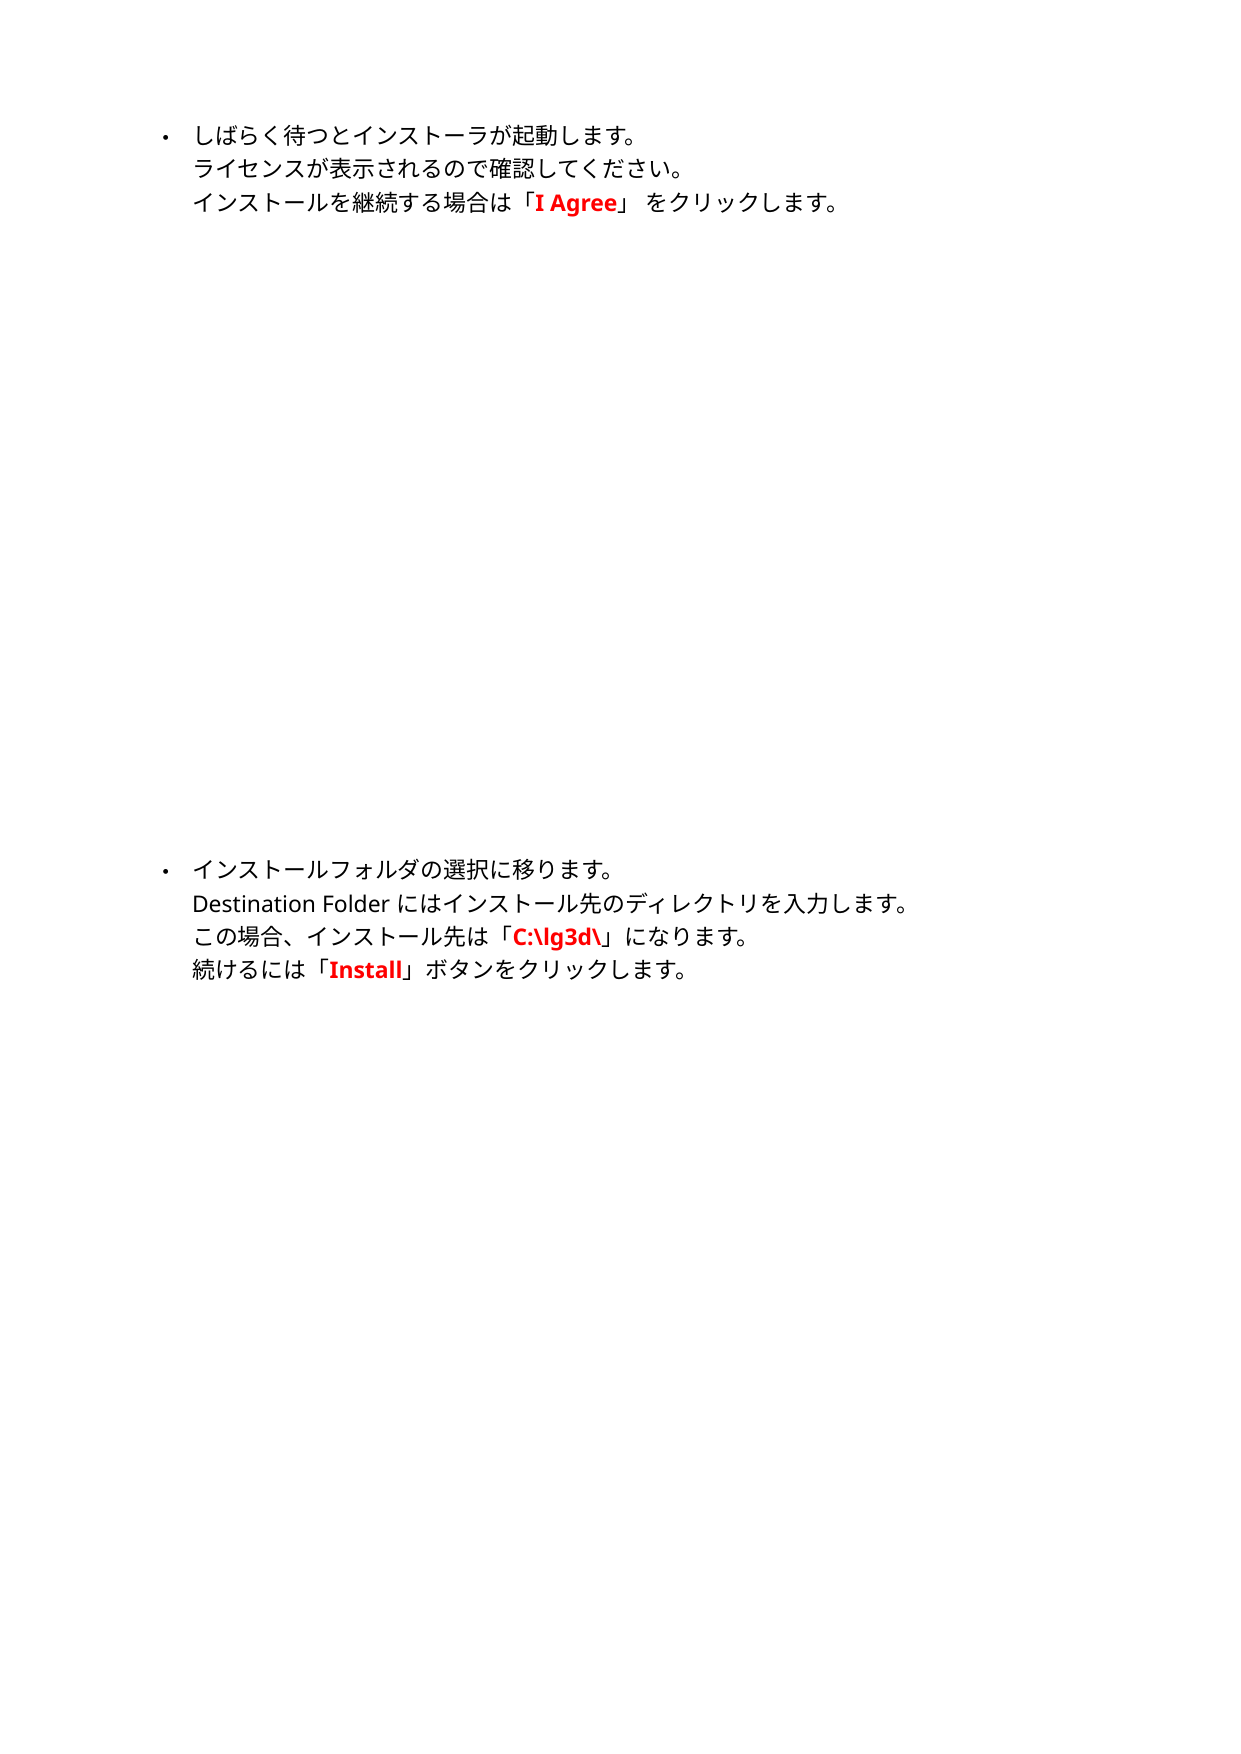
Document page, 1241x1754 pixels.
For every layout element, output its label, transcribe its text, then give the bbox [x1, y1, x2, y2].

list しばらく待つとインストーラが起動します。 ライセンスが表示されるので確認してください。 インストールを継続する場合は「I Agree」 をクリックします。 [162, 118, 1122, 840]
list インストールフォルダの選択に移ります。 Destination Folder にはインストール先のディレクトリを入力します。 この場合、インストール先は「C:\lg3d\」になります。 続けるには「Install」ボタンをクリックします。 [162, 852, 1122, 1608]
